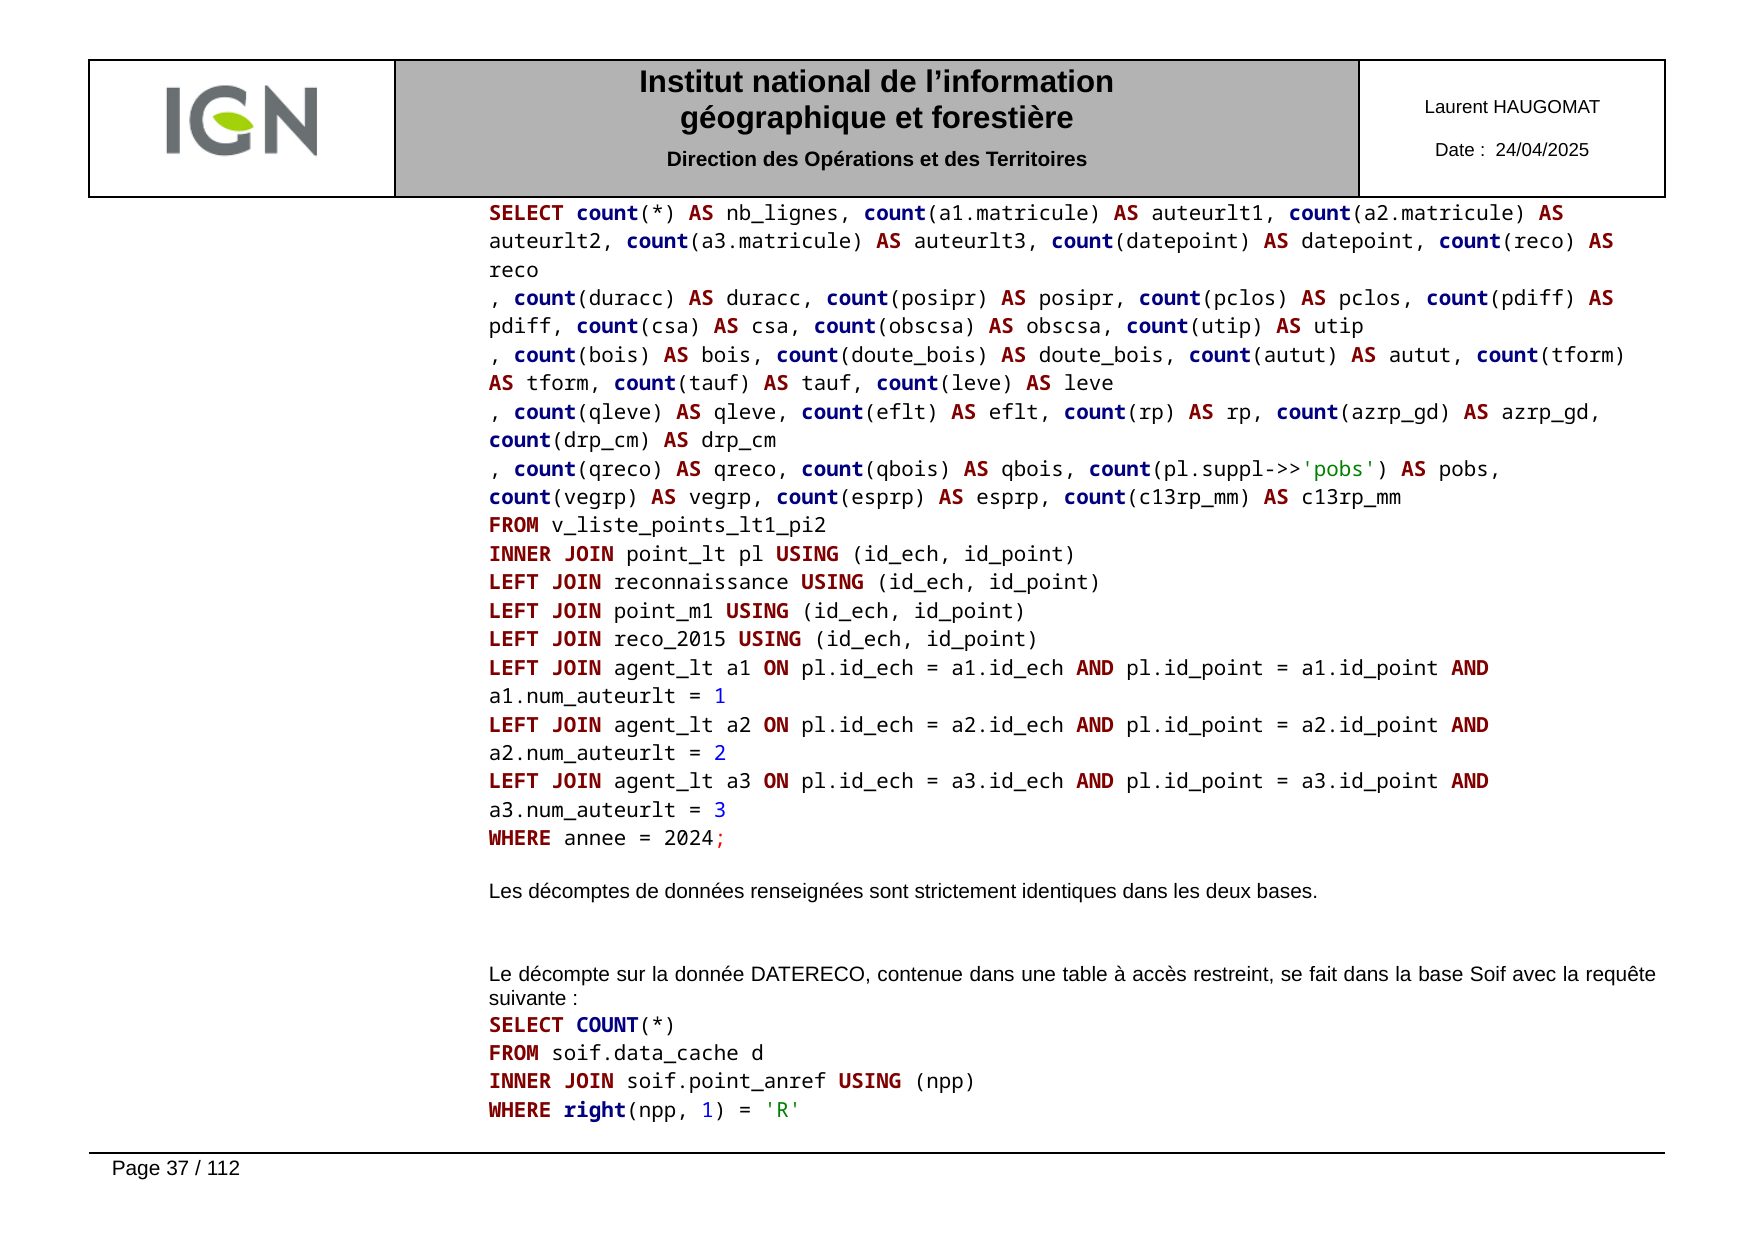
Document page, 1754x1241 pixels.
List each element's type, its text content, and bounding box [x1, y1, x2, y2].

picture [141, 62, 343, 180]
table_cell SELECT count(*) AS nb_lignes, count(a1.matricule) AS auteurlt1, count(a2.matricule) AS auteurlt2, count(a3.matricule) AS auteurlt3, count(datepoint) AS datepoint, count(reco) AS reco , count(duracc) AS duracc, count(posipr) AS posipr, count(pclos) AS pclos, count(pdiff) AS pdiff, count(csa) AS csa, count(obscsa) AS obscsa, count(utip) AS utip , count(bois) AS bois, count(doute_bois) AS doute_bois, count(autut) AS autut, count(tform) AS tform, count(tauf) AS tauf, count(leve) AS leve , count(qleve) AS qleve, count(eflt) AS eflt, count(rp) AS rp, count(azrp_gd) AS azrp_gd, count(drp_cm) AS drp_cm , count(qreco) AS qreco, count(qbois) AS qbois, count(pl.suppl->>'pobs') AS pobs, count(vegrp) AS vegrp, count(esprp) AS esprp, count(c13rp_mm) AS c13rp_mm FROM v_liste_points_lt1_pi2 INNER JOIN point_lt pl USING (id_ech, id_point) LEFT JOIN reconnaissance USING (id_ech, id_point) LEFT JOIN point_m1 USING (id_ech, id_point) LEFT JOIN reco_2015 USING (id_ech, id_point) LEFT JOIN agent_lt a1 ON pl.id_ech = a1.id_ech AND pl.id_point = a1.id_point AND a1.num_auteurlt = 1 LEFT JOIN agent_lt a2 ON pl.id_ech = a2.id_ech AND pl.id_point = a2.id_point AND a2.num_auteurlt = 2 LEFT JOIN agent_lt a3 ON pl.id_ech = a3.id_ech AND pl.id_point = a3.id_point AND a3.num_auteurlt = 3 WHERE annee = 2024; Les décomptes de données renseignées sont strictement identiques dans les deux bases. Le décompte sur la donnée DATERECO, contenue dans une table à accès restreint, se fait dans la base Soif avec la requête suivante : SELECT COUNT(*) FROM soif.data_cache d INNER JOIN soif.point_anref USING (npp) WHERE right(npp, 1) = 'R' [483, 198, 1665, 1129]
table_cell [89, 198, 483, 1129]
